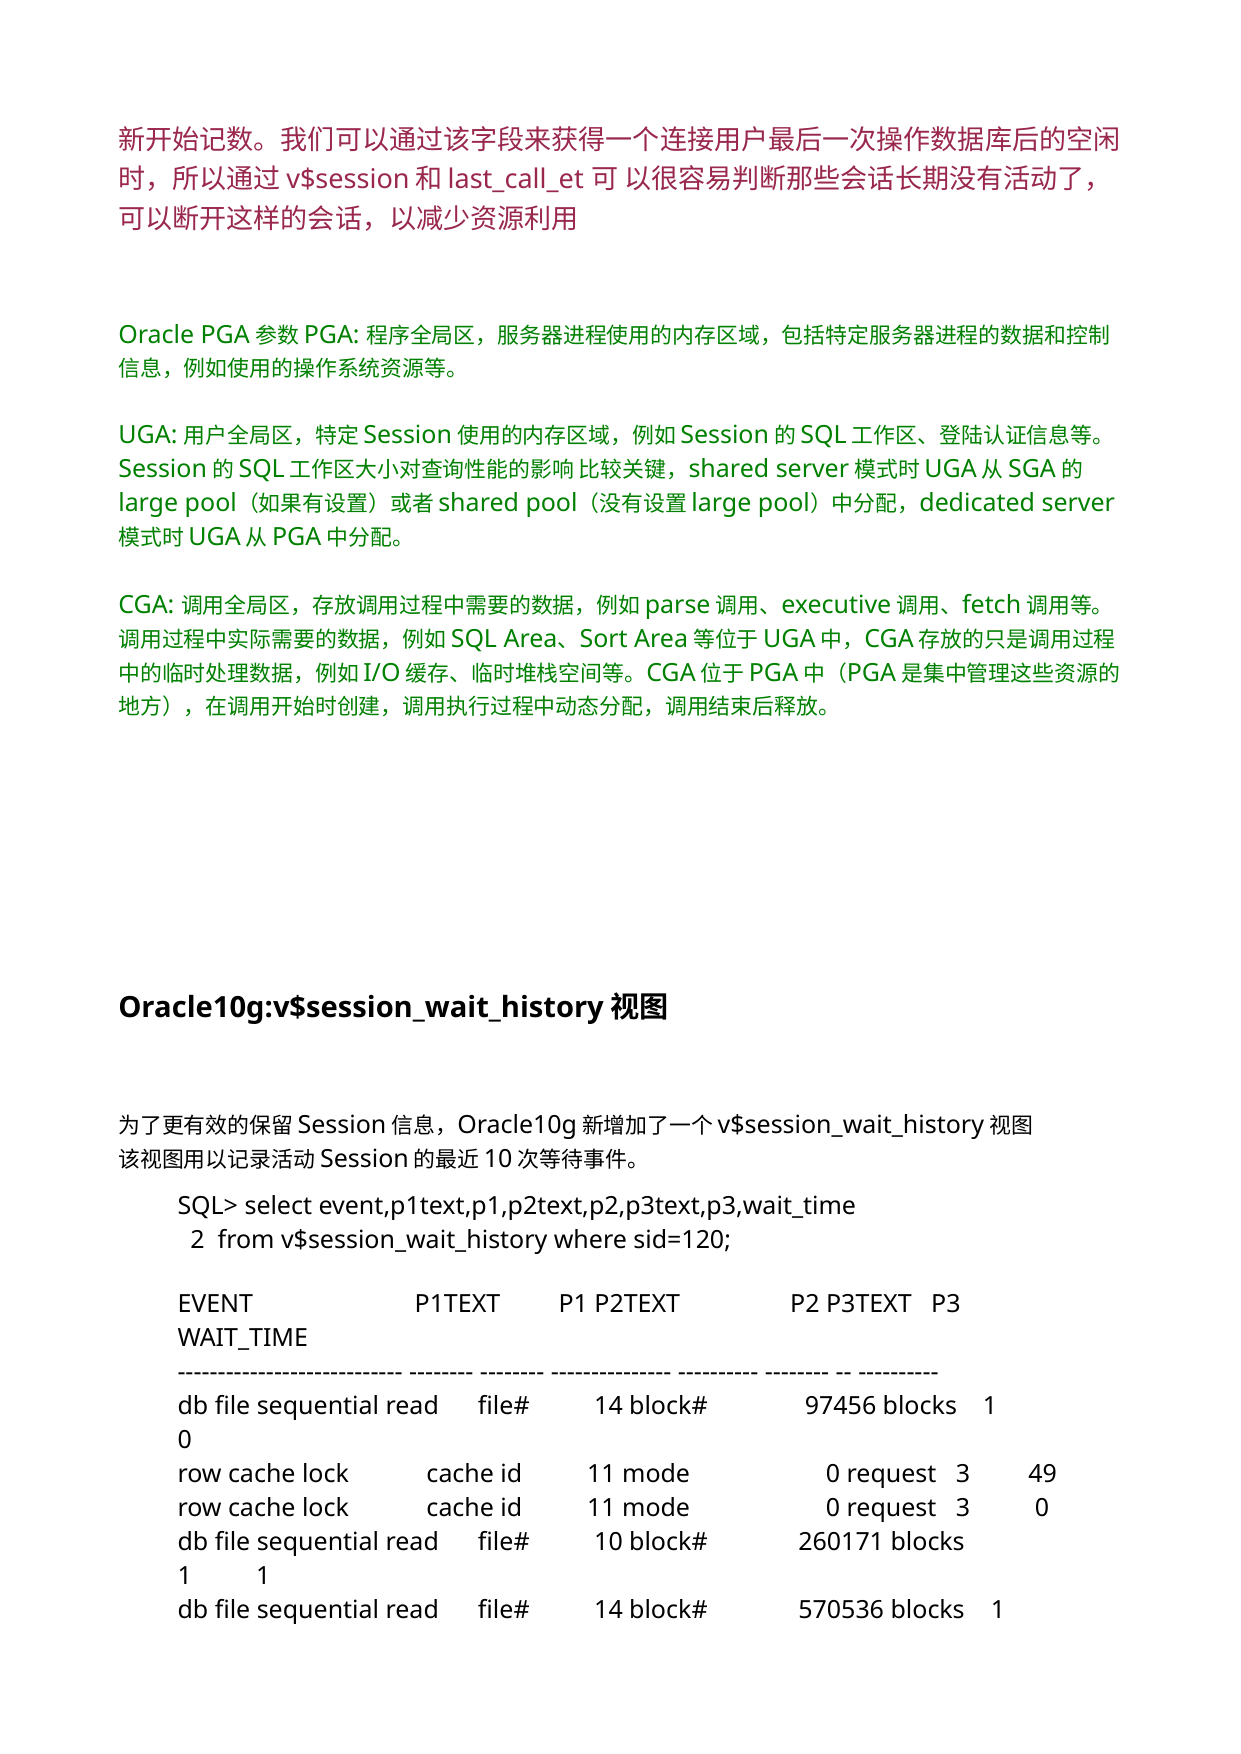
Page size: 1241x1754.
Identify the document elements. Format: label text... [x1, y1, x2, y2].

text SQL> select event,p1text,p1,p2text,p2,p3text,p3,wait_time 2 from v$session_wait_history where sid=120; [177, 1188, 1063, 1256]
text CGA: 调用全局区，存放调用过程中需要的数据，例如parse调用、executive调用、fetch调用等。调用过程中实际需要的数据，例如SQL Area、Sort Area等位于UGA中，CGA存放的只是调用过程中的临时处理数据，例如I/O缓存、临时堆栈空间等。CGA位于PGA中（PGA是集中管理这些资源的 地方），在调用开始时创建，调用执行过程中动态分配，调用结束后释放。 [118, 553, 1122, 721]
text 新开始记数。我们可以通过该字段来获得一个连接用户最后一次操作数据库后的空闲时，所以通过v$session和last_call_et 可 以很容易判断那些会话长期没有活动了，可以断开这样的会话，以减少资源利用 [118, 118, 1122, 236]
text EVENT P1TEXT P1 P2TEXT P2 P3TEXT P3 WAIT_TIME ---------------------------- -------- -------- --------------- ---------- -------- -- ---------- db file sequential read file# 14 block# 97456 blocks 1 0 row cache lock cache id 11 mode 0 request 3 49 row cache lock cache id 11 mode 0 request 3 0 db file sequential read file# 10 block# 260171 blocks 1 1 db file sequential read file# 14 block# 570536 blocks 1 [177, 1285, 1063, 1626]
text 为了更有效的保留Session信息，Oracle10g新增加了一个v$session_wait_history视图 该视图用以记录活动 Session的最近10次等待事件。 [118, 1107, 1122, 1175]
subtitle Oracle10g:v$session_wait_history视图 [118, 984, 1122, 1026]
text Oracle PGA参数 PGA: 程序全局区，服务器进程使用的内存区域，包括特定服务器进程的数据和控制信息，例如使用的操作系统资源等。 [118, 317, 1122, 382]
text UGA: 用户全局区，特定Session使用的内存区域，例如Session的SQL工作区、登陆认证信息等。Session的SQL工作区大小对查询性能的影响 比较关键，shared server模式时UGA从SGA的large pool（如果有设置）或者shared pool（没有设置large pool）中分配，dedicated server模式时UGA从PGA中分配。 [118, 382, 1122, 553]
